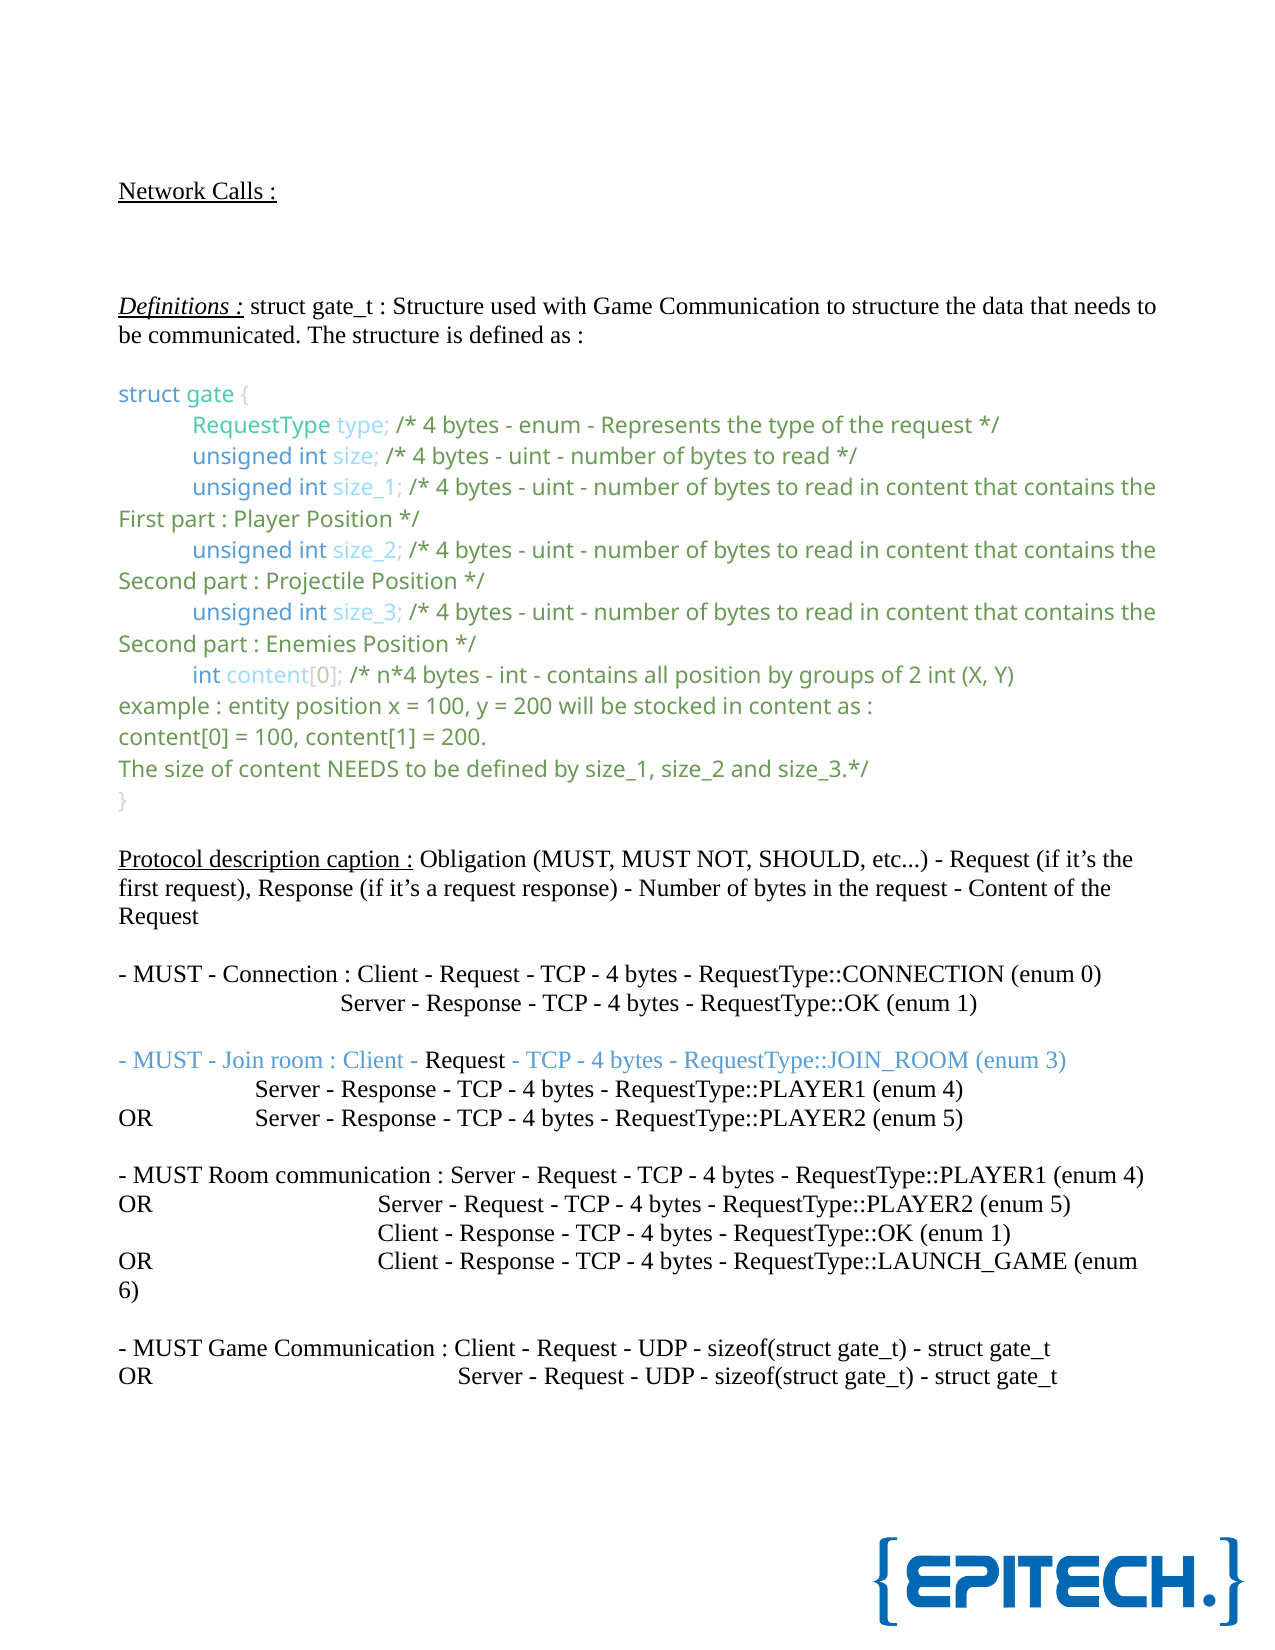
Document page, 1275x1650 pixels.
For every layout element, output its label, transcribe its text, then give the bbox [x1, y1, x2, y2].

text Protocol description caption : Obligation (MUST, MUST NOT, SHOULD, etc...) - Request (if it’s the first request), Response (if it’s a request response) - Number of bytes in the request - Content of the Request [118, 844, 1157, 930]
text OR Server - Response - TCP - 4 bytes - RequestType::PLAYER2 (enum 5) [118, 1103, 1157, 1131]
text example : entity position x = 100, y = 200 will be stocked in content as : [118, 690, 1157, 721]
text Server - Response - TCP - 4 bytes - RequestType::OK (enum 1) [118, 988, 1157, 1016]
text RequestType type; /* 4 bytes - enum - Represents the type of the request */ [118, 409, 1157, 440]
text - MUST Game Communication : Client - Request - UDP - sizeof(struct gate_t) - struct gate_t [118, 1333, 1157, 1361]
text - MUST - Join room : Client - Request - TCP - 4 bytes - RequestType::JOIN_ROOM (enum 3) [118, 1045, 1157, 1074]
text - MUST - Connection : Client - Request - TCP - 4 bytes - RequestType::CONNECTION (enum 0) [118, 959, 1157, 988]
text } [118, 784, 1157, 815]
text unsigned int size_3; /* 4 bytes - uint - number of bytes to read in content that contains the Second part : Enemies Position */ [118, 596, 1157, 659]
text unsigned int size; /* 4 bytes - uint - number of bytes to read */ [118, 440, 1157, 471]
text - MUST Room communication : Server - Request - TCP - 4 bytes - RequestType::PLAYER1 (enum 4) [118, 1160, 1157, 1189]
text Definitions : struct gate_t : Structure used with Game Communication to structure the data that needs to be communicated. The structure is defined as : [118, 291, 1157, 349]
text int content[0]; /* n*4 bytes - int - contains all position by groups of 2 int (X, Y) [118, 659, 1157, 690]
text OR Server - Request - UDP - sizeof(struct gate_t) - struct gate_t [118, 1361, 1157, 1390]
text The size of content NEEDS to be defined by size_1, size_2 and size_3.*/ [118, 753, 1157, 784]
picture [871, 1537, 1246, 1626]
text OR Client - Response - TCP - 4 bytes - RequestType::LAUNCH_GAME (enum 6) [118, 1246, 1157, 1304]
text OR Server - Request - TCP - 4 bytes - RequestType::PLAYER2 (enum 5) [118, 1189, 1157, 1218]
text unsigned int size_2; /* 4 bytes - uint - number of bytes to read in content that contains the Second part : Projectile Position */ [118, 534, 1157, 596]
text Server - Response - TCP - 4 bytes - RequestType::PLAYER1 (enum 4) [118, 1074, 1157, 1103]
text Network Calls : [118, 176, 1157, 205]
text struct gate { [118, 378, 1157, 409]
text unsigned int size_1; /* 4 bytes - uint - number of bytes to read in content that contains the First part : Player Position */ [118, 471, 1157, 534]
text content[0] = 100, content[1] = 200. [118, 721, 1157, 753]
text Client - Response - TCP - 4 bytes - RequestType::OK (enum 1) [118, 1218, 1157, 1246]
